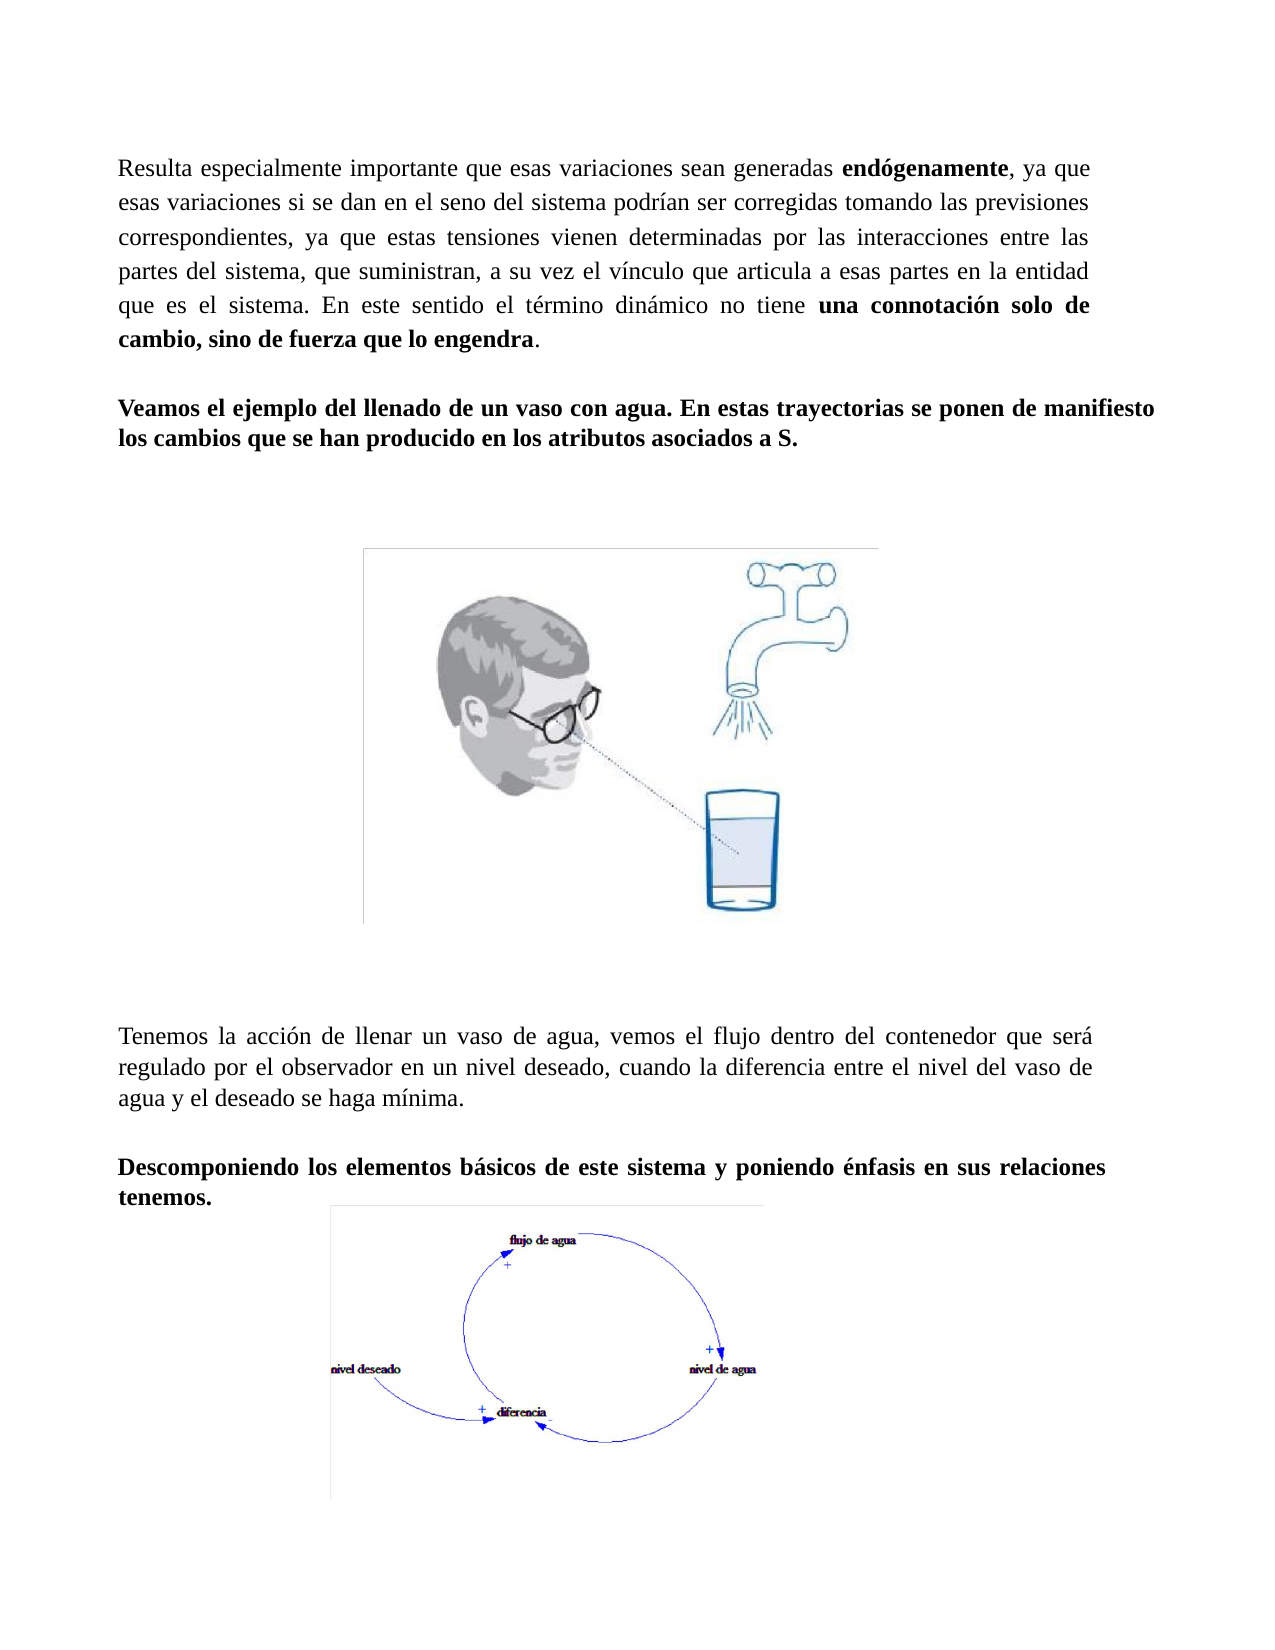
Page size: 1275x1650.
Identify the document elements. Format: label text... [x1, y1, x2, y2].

picture [363, 548, 879, 924]
text Veamos el ejemplo del llenado de un vaso con agua. En estas trayectorias se ponen de manifiesto los cambios que se han producido en los atributos asociados a S. [117, 393, 1157, 452]
text Resulta especialmente importante que esas variaciones sean generadas endógenamente, ya que esas variaciones si se dan en el seno del sistema podrían ser corregidas tomando las previsiones correspondientes, ya que estas tensiones vienen determinadas por las interacciones entre las partes del sistema, que suministran, a su vez el vínculo que articula a esas partes en la entidad que es el sistema. En este sentido el término dinámico no tiene una connotación solo de cambio, sino de fuerza que lo engendra. [117, 153, 1090, 353]
picture [330, 1205, 764, 1499]
text Descomponiendo los elementos básicos de este sistema y poniendo énfasis en sus relaciones tenemos. [117, 1152, 1107, 1211]
text Tenemos la acción de llenar un vaso de agua, vemos el flujo dentro del contenedor que será regulado por el observador en un nivel deseado, cuando la diferencia entre el nivel del vaso de agua y el deseado se haga mínima. [118, 1021, 1094, 1112]
